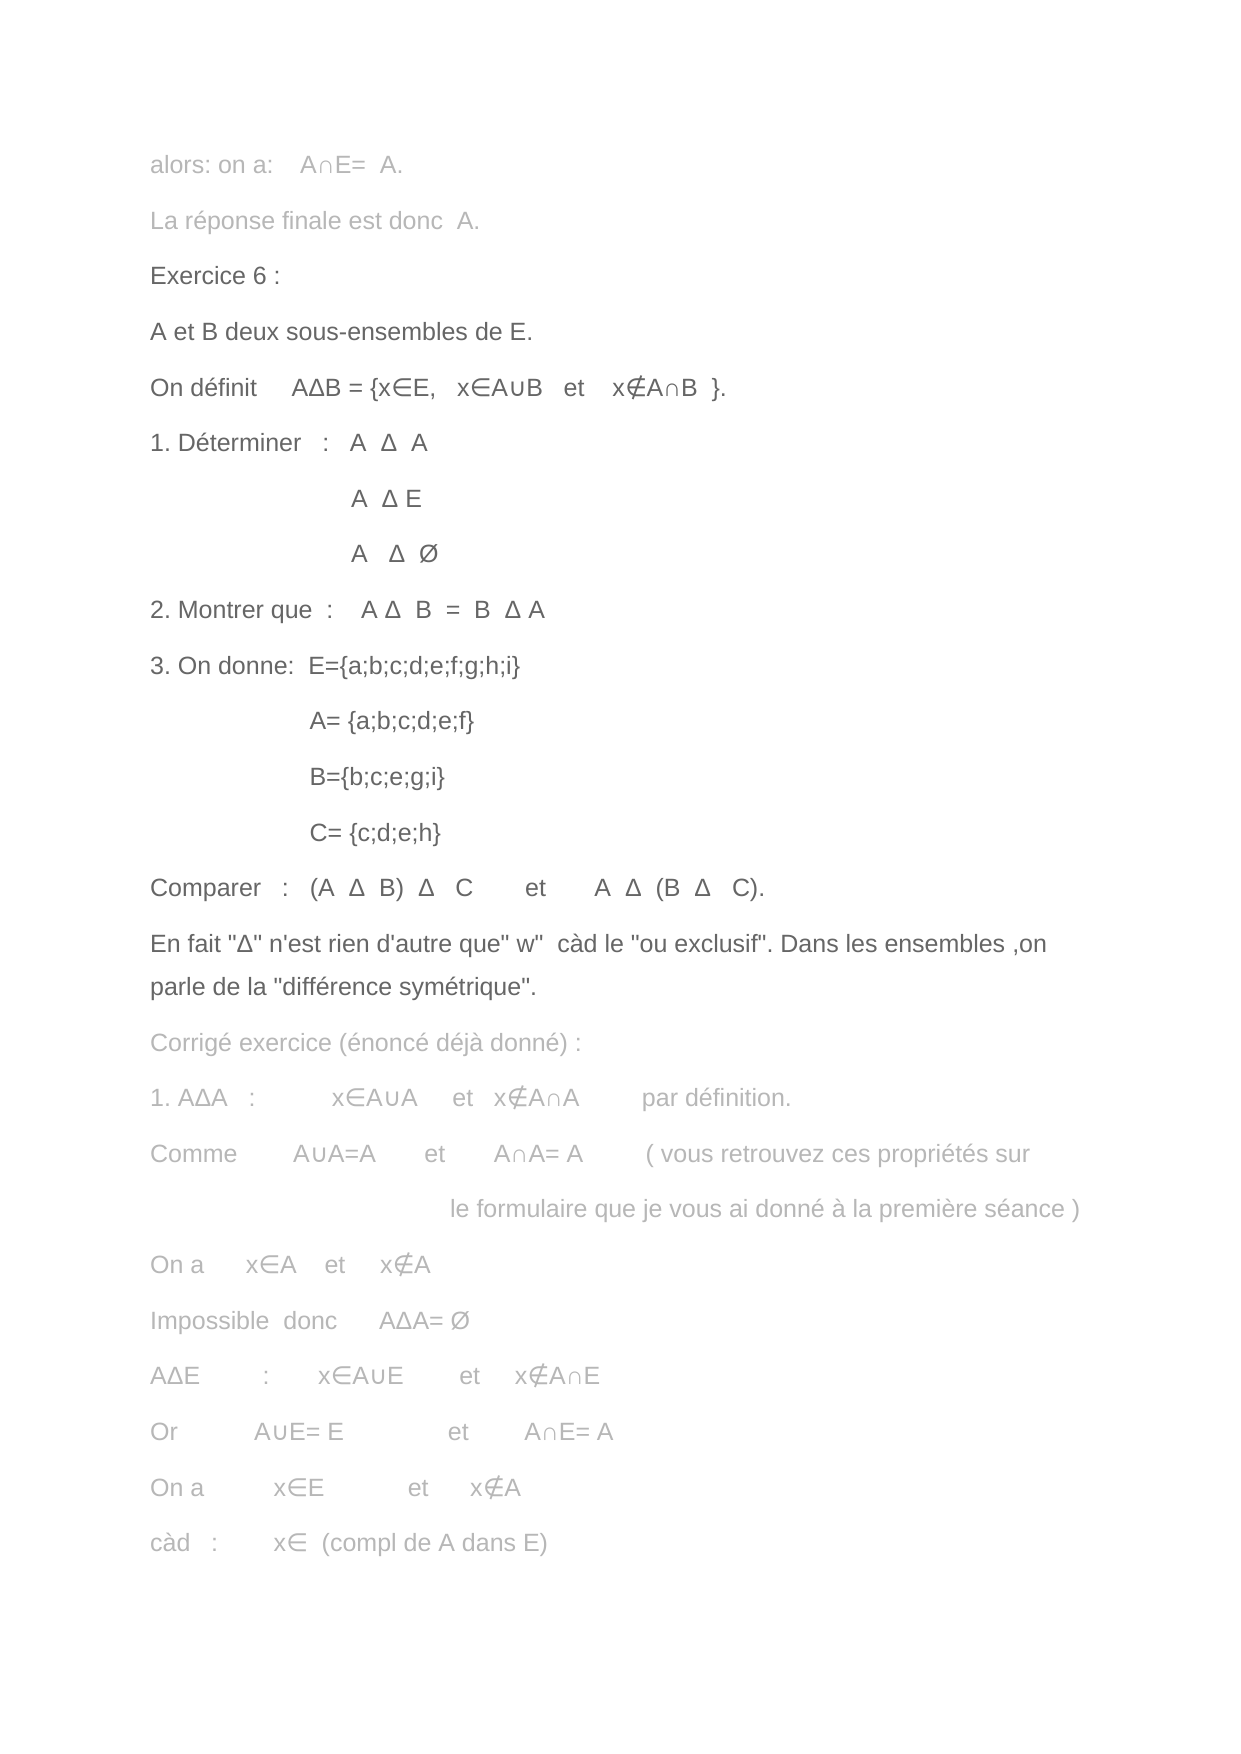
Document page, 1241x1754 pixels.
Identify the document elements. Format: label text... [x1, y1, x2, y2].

text On a x∈E et x∉A [150, 1472, 1090, 1501]
text Corrigé exercice (énoncé déjà donné) : [150, 1027, 1090, 1056]
text Comme A∪A=A et A∩A= A ( vous retrouvez ces propriétés sur [150, 1139, 1090, 1167]
text On définit AΔB = {x∈E, x∈A∪B et x∉A∩B }. [150, 372, 1090, 401]
text Impossible donc AΔA= Ø [150, 1306, 1090, 1334]
text 3. On donne: E={a;b;c;d;e;f;g;h;i} [150, 651, 1090, 679]
text le formulaire que je vous ai donné à la première séance ) [150, 1194, 1090, 1223]
text Exercice 6 : [150, 261, 1090, 290]
text A et B deux sous-ensembles de E. [150, 317, 1090, 346]
text 1. AΔA : x∈A∪A et x∉A∩A par définition. [150, 1083, 1090, 1112]
text On a x∈A et x∉A [150, 1250, 1090, 1279]
text A= {a;b;c;d;e;f} [150, 706, 1090, 735]
text càd : x∈ (compl de A dans E) [150, 1528, 1090, 1557]
text Comparer : (A Δ B) Δ C et A Δ (B Δ C). [150, 873, 1090, 902]
text Or A∪E= E et A∩E= A [150, 1417, 1090, 1446]
text 1. Déterminer : A Δ A [150, 428, 1090, 457]
text B={b;c;e;g;i} [150, 762, 1090, 791]
text A Δ E [150, 484, 1090, 512]
text En fait "Δ" n'est rien d'autre que" w" càd le "ou exclusif". Dans les ensembles ,on parle de la "différence symétrique". [150, 929, 1090, 1001]
text alors: on a: A∩E= A. [150, 150, 1090, 179]
text A Δ Ø [150, 539, 1090, 568]
text AΔE : x∈A∪E et x∉A∩E [150, 1361, 1090, 1390]
text La réponse finale est donc A. [150, 206, 1090, 234]
text C= {c;d;e;h} [150, 817, 1090, 846]
text 2. Montrer que : A Δ B = B Δ A [150, 595, 1090, 624]
